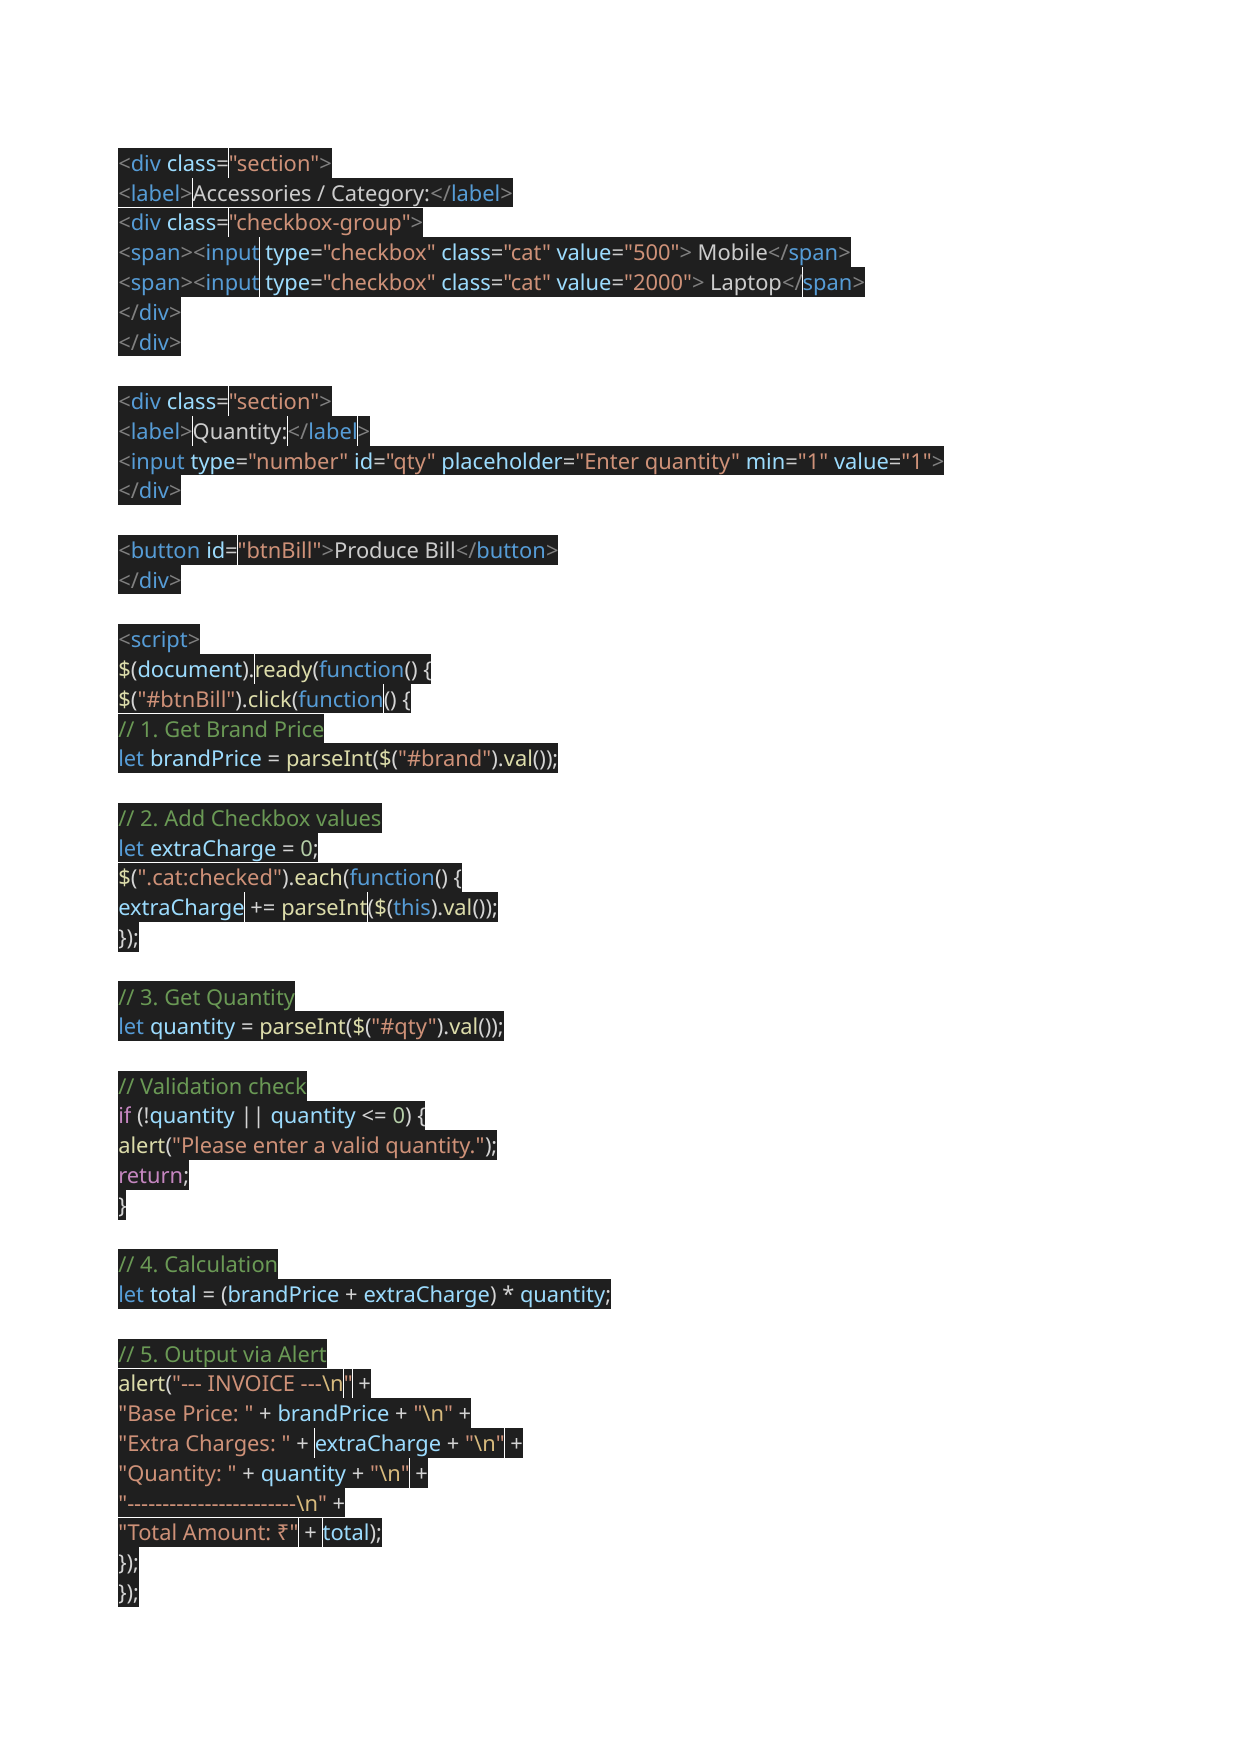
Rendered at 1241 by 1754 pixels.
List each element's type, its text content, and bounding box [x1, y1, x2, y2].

text let brandPrice = parseInt($("#brand").val()); [118, 743, 1122, 773]
text let total = (brandPrice + extraCharge) * quantity; [118, 1279, 1122, 1309]
text "Total Amount: ₹" + total); [118, 1517, 1122, 1547]
text "------------------------\n" + [118, 1488, 1122, 1517]
text <div class="section"> [118, 148, 1122, 178]
text let quantity = parseInt($("#qty").val()); [118, 1011, 1122, 1041]
text </div> [118, 475, 1122, 505]
text // 4. Calculation [118, 1249, 1122, 1279]
text <span><input type="checkbox" class="cat" value="500"> Mobile</span> [118, 237, 1122, 267]
text <label>Quantity:</label> [118, 416, 1122, 446]
text <div class="section"> [118, 386, 1122, 416]
text alert("Please enter a valid quantity."); [118, 1130, 1122, 1160]
text } [118, 1190, 1122, 1220]
text "Quantity: " + quantity + "\n" + [118, 1458, 1122, 1488]
text "Extra Charges: " + extraCharge + "\n" + [118, 1428, 1122, 1458]
text let extraCharge = 0; [118, 833, 1122, 862]
text </div> [118, 297, 1122, 327]
text // 2. Add Checkbox values [118, 803, 1122, 833]
text $("#btnBill").click(function() { [118, 684, 1122, 713]
text alert("--- INVOICE ---\n" + [118, 1368, 1122, 1398]
text </div> [118, 327, 1122, 356]
text // Validation check [118, 1071, 1122, 1101]
text <div class="checkbox-group"> [118, 207, 1122, 237]
text <label>Accessories / Category:</label> [118, 178, 1122, 207]
text <span><input type="checkbox" class="cat" value="2000"> Laptop</span> [118, 267, 1122, 297]
text }); [118, 1577, 1122, 1607]
text </div> [118, 565, 1122, 594]
text // 1. Get Brand Price [118, 713, 1122, 743]
text // 5. Output via Alert [118, 1339, 1122, 1368]
text <button id="btnBill">Produce Bill</button> [118, 535, 1122, 565]
text "Base Price: " + brandPrice + "\n" + [118, 1398, 1122, 1428]
text $(".cat:checked").each(function() { [118, 862, 1122, 892]
text extraCharge += parseInt($(this).val()); [118, 892, 1122, 922]
text if (!quantity || quantity <= 0) { [118, 1101, 1122, 1130]
text return; [118, 1160, 1122, 1190]
text // 3. Get Quantity [118, 981, 1122, 1011]
text }); [118, 1547, 1122, 1577]
text $(document).ready(function() { [118, 654, 1122, 684]
text <input type="number" id="qty" placeholder="Enter quantity" min="1" value="1"> [118, 446, 1122, 475]
text }); [118, 922, 1122, 952]
text <script> [118, 624, 1122, 654]
